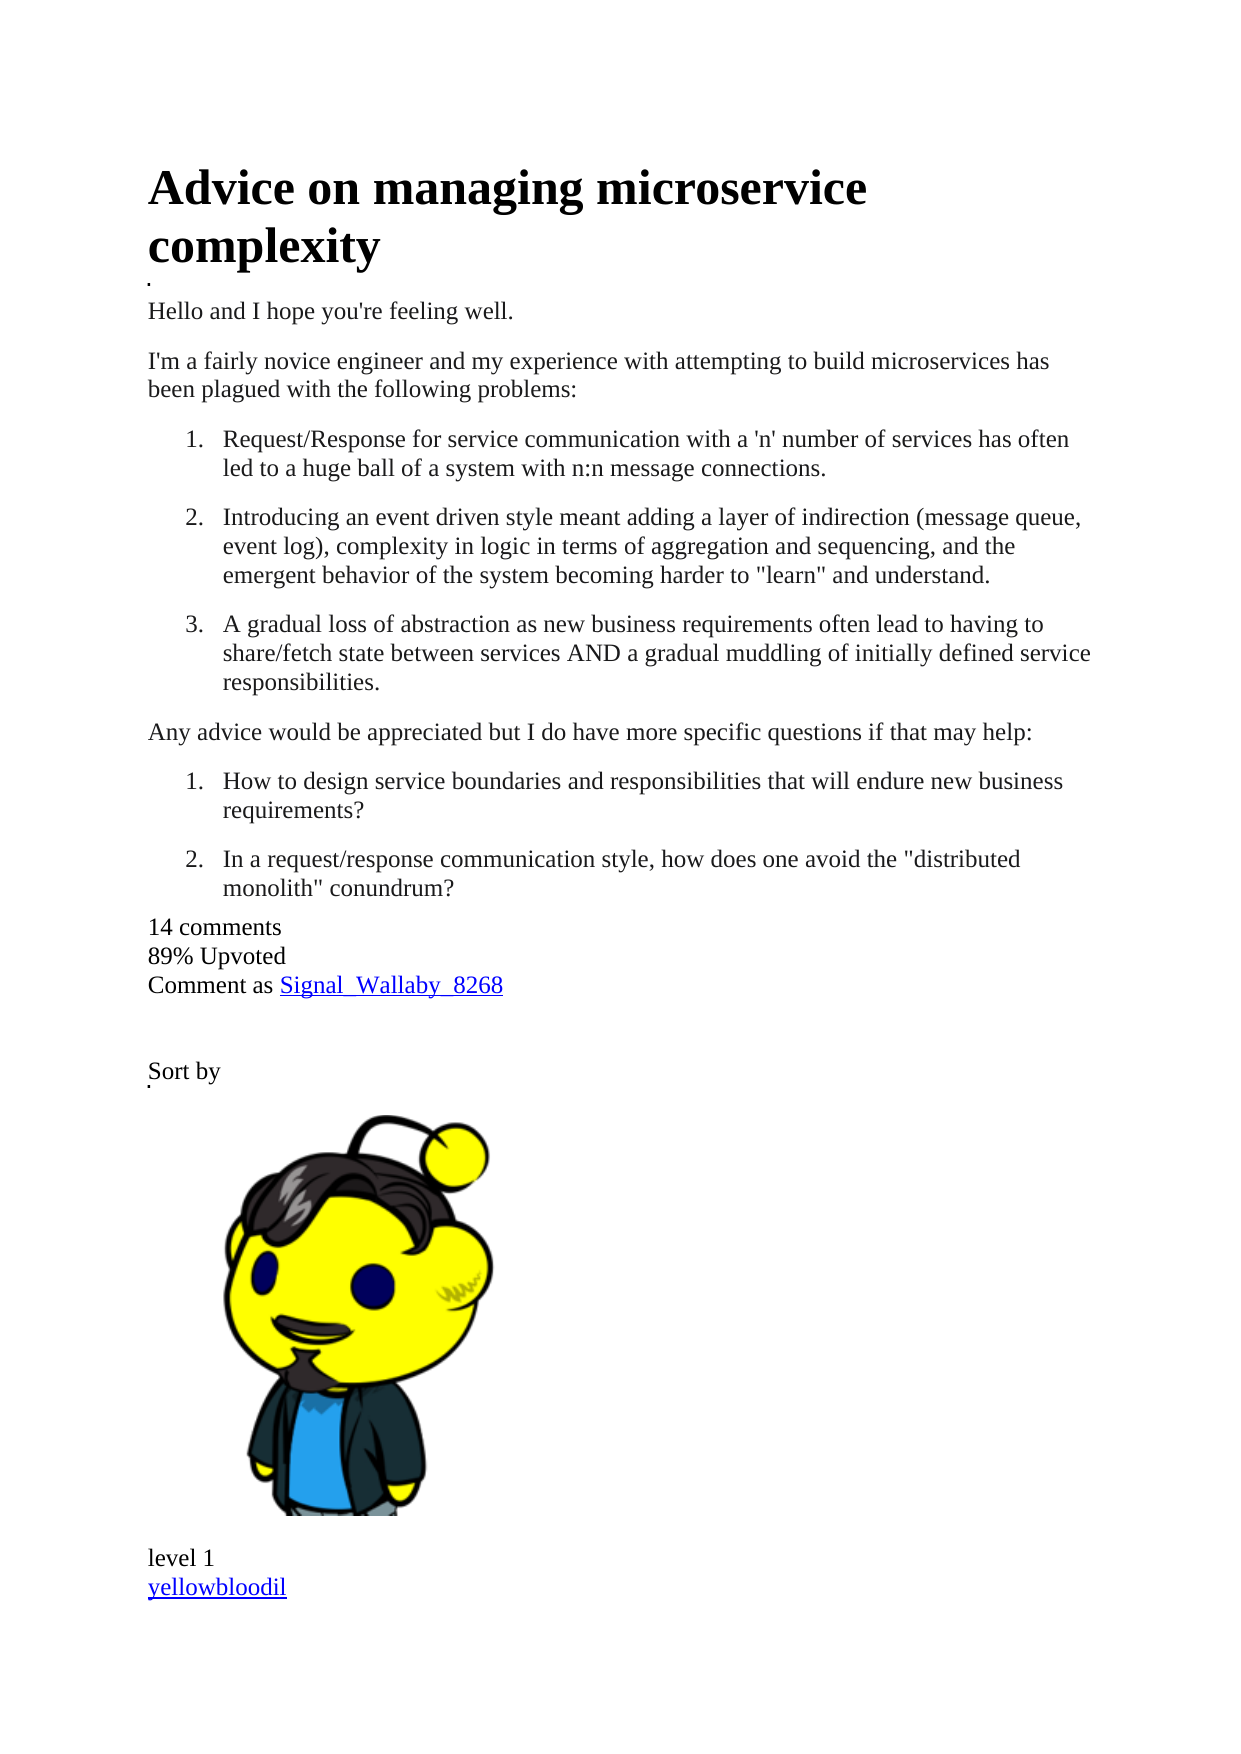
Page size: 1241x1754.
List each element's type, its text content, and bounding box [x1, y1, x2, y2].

list How to design service boundaries and responsibilities that will endure new business requirements? [185, 766, 1093, 824]
list Introducing an event driven style meant adding a layer of indirection (message queue, event log), complexity in logic in terms of aggregation and sequencing, and the emergent behavior of the system becoming harder to "learn" and understand. [185, 502, 1093, 589]
text level 1 [148, 1543, 1093, 1572]
text I'm a fairly novice engineer and my experience with attempting to build microservices has been plagued with the following problems: [148, 346, 1093, 403]
list Request/Response for service communication with a 'n' number of services has often led to a huge ball of a system with n:n message connections. [185, 424, 1093, 482]
subtitle Advice on managing microservice complexity [148, 158, 1093, 273]
list A gradual loss of abstraction as new business requirements often lead to having to share/fetch state between services AND a gradual muddling of initially defined service responsibilities. [185, 609, 1093, 696]
list In a request/response communication style, how does one avoid the "distributed monolith" conundrum? [185, 844, 1093, 902]
text Any advice would be appreciated but I do have more specific questions if that may help: [148, 717, 1093, 745]
text 14 comments [148, 912, 1093, 941]
text 89% Upvoted [148, 941, 1093, 970]
text yellowbloodil [148, 1572, 1093, 1601]
text Sort by [148, 1056, 1093, 1085]
text Hello and I hope you're feeling well. [148, 296, 1093, 325]
text Comment as Signal_Wallaby_8268 [148, 970, 1093, 999]
